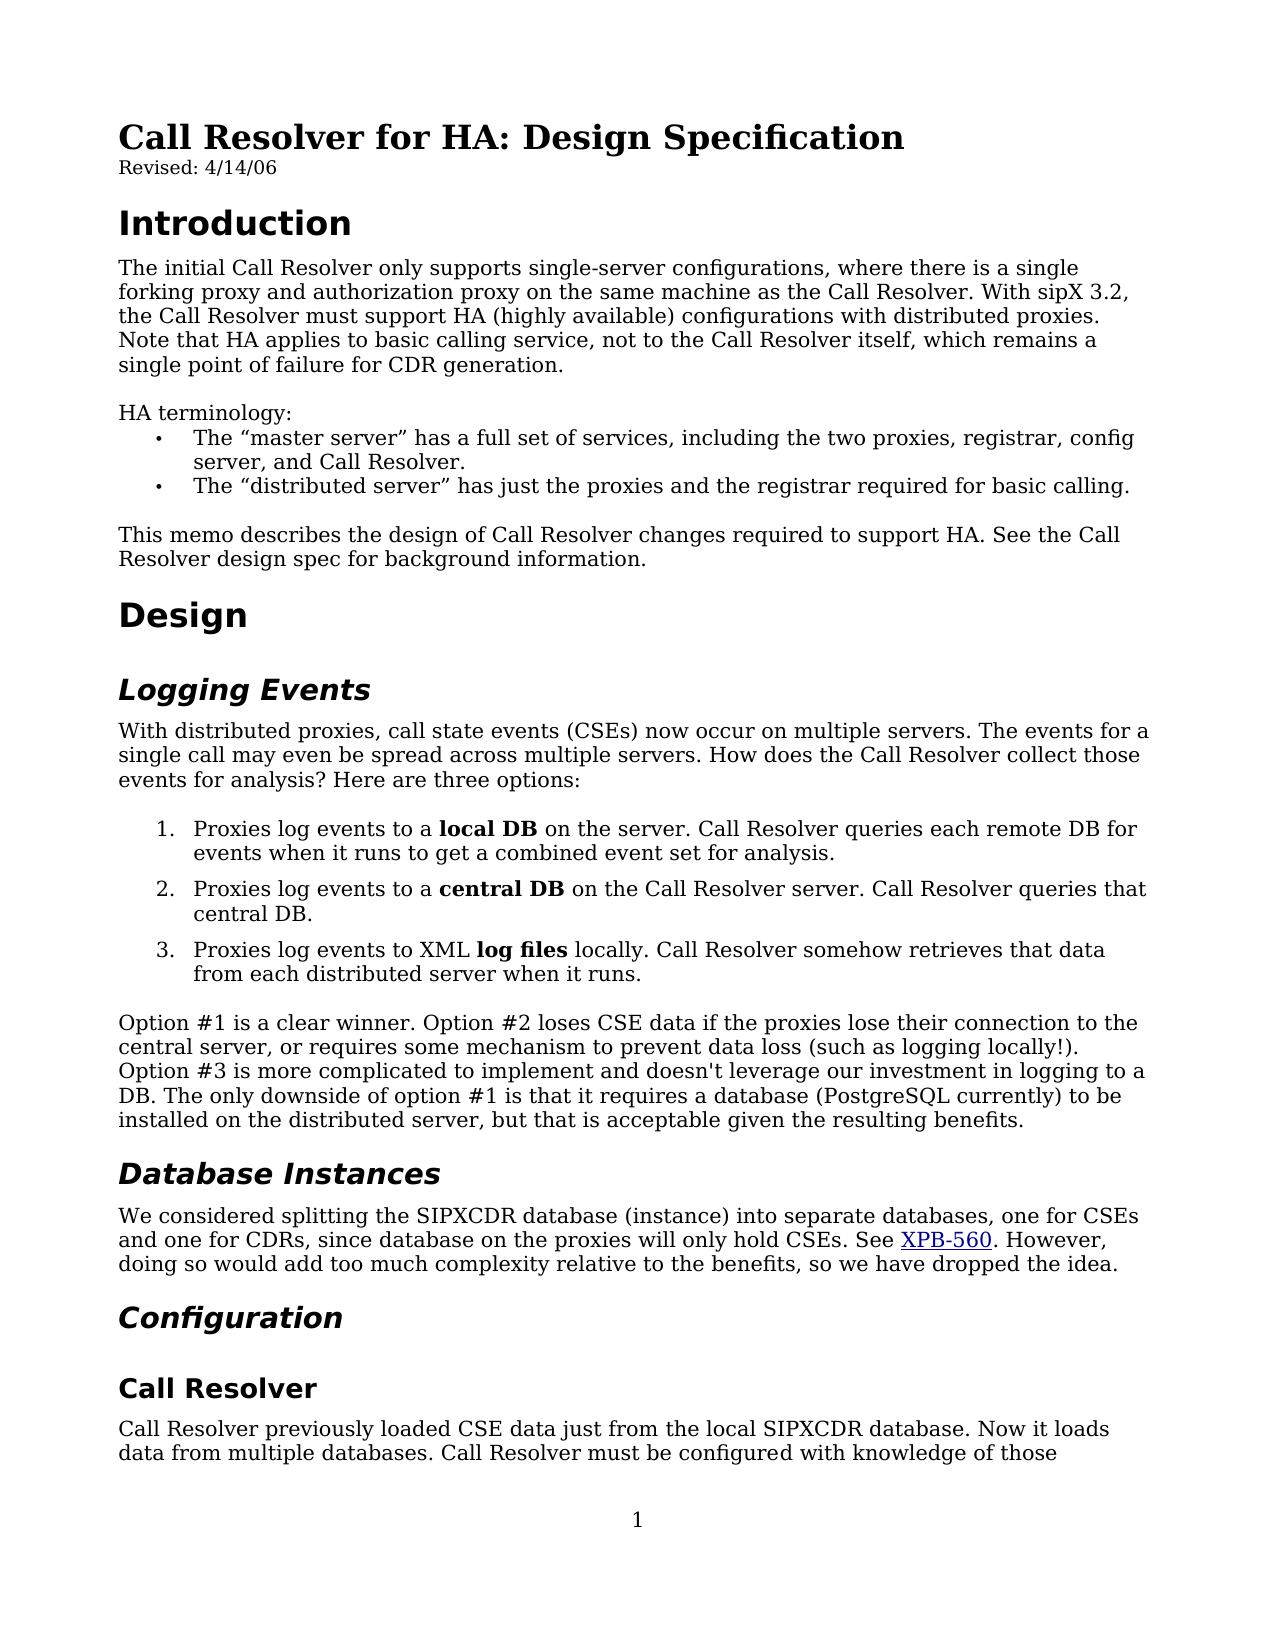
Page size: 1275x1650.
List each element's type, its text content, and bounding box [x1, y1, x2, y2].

subtitle Call Resolver [118, 1373, 1157, 1404]
text We considered splitting the SIPXCDR database (instance) into separate databases, one for CSEs and one for CDRs, since database on the proxies will only hold CSEs. See XPB-560. However, doing so would add too much complexity relative to the benefits, so we have dropped the idea. [118, 1204, 1157, 1276]
text This memo describes the design of Call Resolver changes required to support HA. See the Call Resolver design spec for background information. [118, 523, 1157, 571]
subtitle Configuration [118, 1301, 1157, 1335]
subtitle Design [118, 596, 1157, 635]
list Proxies log events to a local DB on the server. Call Resolver queries each remote DB for events when it runs to get a combined event set for analysis. [156, 816, 1157, 865]
text With distributed proxies, call state events (CSEs) now occur on multiple servers. The events for a single call may even be spread across multiple servers. How does the Call Resolver collect those events for analysis? Here are three options: [118, 719, 1157, 792]
list The “distributed server” has just the proxies and the registrar required for basic calling. [156, 474, 1157, 498]
list Proxies log events to a central DB on the Call Resolver server. Call Resolver queries that central DB. [156, 877, 1157, 926]
text Call Resolver for HA: Design Specification [118, 118, 1157, 157]
text Call Resolver previously loaded CSE data just from the local SIPXCDR database. Now it loads data from multiple databases. Call Resolver must be configured with knowledge of those [118, 1417, 1157, 1466]
list The “master server” has a full set of services, including the two proxies, registrar, config server, and Call Resolver. [156, 426, 1157, 474]
text The initial Call Resolver only supports single-server configurations, where there is a single forking proxy and authorization proxy on the same machine as the Call Resolver. With sipX 3.2, the Call Resolver must support HA (highly available) configurations with distributed proxies. Note that HA applies to basic calling service, not to the Call Resolver itself, which remains a single point of failure for CDR generation. [118, 256, 1157, 377]
text Revised: 4/14/06 [118, 157, 1157, 179]
subtitle Introduction [118, 204, 1157, 243]
list Proxies log events to XML log files locally. Call Resolver somehow retrieves that data from each distributed server when it runs. [156, 938, 1157, 987]
subtitle Logging Events [118, 673, 1157, 707]
text Option #1 is a clear winner. Option #2 loses CSE data if the proxies lose their connection to the central server, or requires some mechanism to prevent data loss (such as logging locally!). Option #3 is more complicated to implement and doesn't leverage our investment in logging to a DB. The only downside of option #1 is that it requires a database (PostgreSQL currently) to be installed on the distributed server, but that is acceptable given the resulting benefits. [118, 1011, 1157, 1132]
text HA terminology: [118, 401, 1157, 426]
subtitle Database Instances [118, 1157, 1157, 1191]
